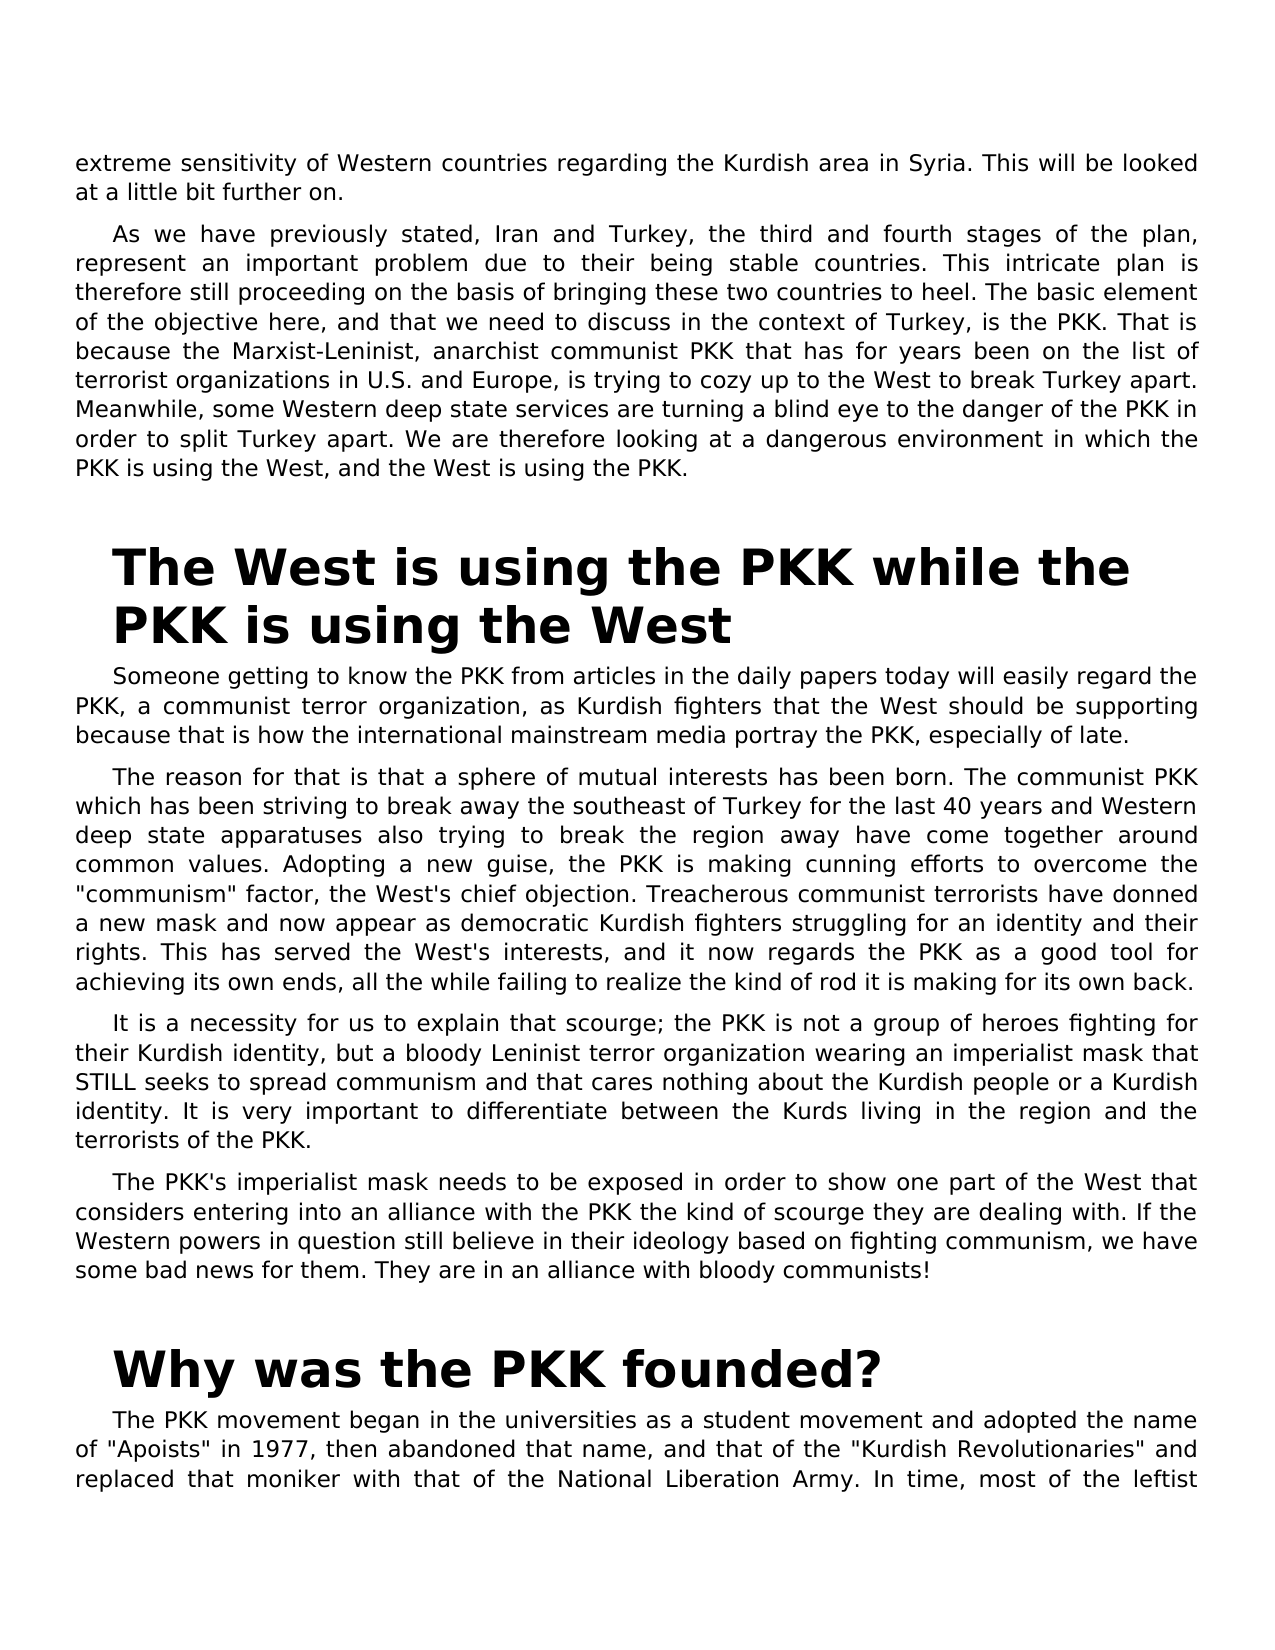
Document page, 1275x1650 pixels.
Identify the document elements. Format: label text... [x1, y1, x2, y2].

text The PKK movement began in the universities as a student movement and adopted the name of "Apoists" in 1977, then abandoned that name, and that of the "Kurdish Revolutionaries" and replaced that moniker with that of the National Liberation Army. In time, most of the leftist [75, 1407, 1200, 1492]
text Someone getting to know the PKK from articles in the daily papers today will easily regard the PKK, a communist terror organization, as Kurdish fighters that the West should be supporting because that is how the international mainstream media portray the PKK, especially of late. [75, 663, 1200, 749]
text It is a necessity for us to explain that scourge; the PKK is not a group of heroes fighting for their Kurdish identity, but a bloody Leninist terror organization wearing an imperialist mask that STILL seeks to spread communism and that cares nothing about the Kurdish people or a Kurdish identity. It is very important to differentiate between the Kurds living in the region and the terrorists of the PKK. [75, 1011, 1200, 1154]
text As we have previously stated, Iran and Turkey, the third and fourth stages of the plan, represent an important problem due to their being stable countries. This intricate plan is therefore still proceeding on the basis of bringing these two countries to heel. The basic element of the objective here, and that we need to discuss in the context of Turkey, is the PKK. That is because the Marxist-Leninist, anarchist communist PKK that has for years been on the list of terrorist organizations in U.S. and Europe, is trying to cozy up to the West to break Turkey apart. Meanwhile, some Western deep state services are turning a blind eye to the danger of the PKK in order to split Turkey apart. We are therefore looking at a dangerous environment in which the PKK is using the West, and the West is using the PKK. [75, 221, 1200, 482]
text The reason for that is that a sphere of mutual interests has been born. The communist PKK which has been striving to break away the southeast of Turkey for the last 40 years and Western deep state apparatuses also trying to break the region away have come together around common values. Adopting a new guise, the PKK is making cunning efforts to overcome the "communism" factor, the West's chief objection. Treacherous communist terrorists have donned a new mask and now appear as democratic Kurdish fighters struggling for an identity and their rights. This has served the West's interests, and it now regards the PKK as a good tool for achieving its own ends, all the while failing to realize the kind of rod it is making for its own back. [75, 764, 1200, 995]
subtitle The West is using the PKK while the PKK is using the West [112, 539, 1200, 655]
subtitle Why was the PKK founded? [112, 1341, 1200, 1399]
text extreme sensitivity of Western countries regarding the Kurdish area in Syria. This will be looked at a little bit further on. [75, 150, 1200, 206]
text The PKK's imperialist mask needs to be exposed in order to show one part of the West that considers entering into an alliance with the PKK the kind of scourge they are dealing with. If the Western powers in question still believe in their ideology based on fighting communism, we have some bad news for them. They are in an alliance with bloody communists! [75, 1169, 1200, 1284]
